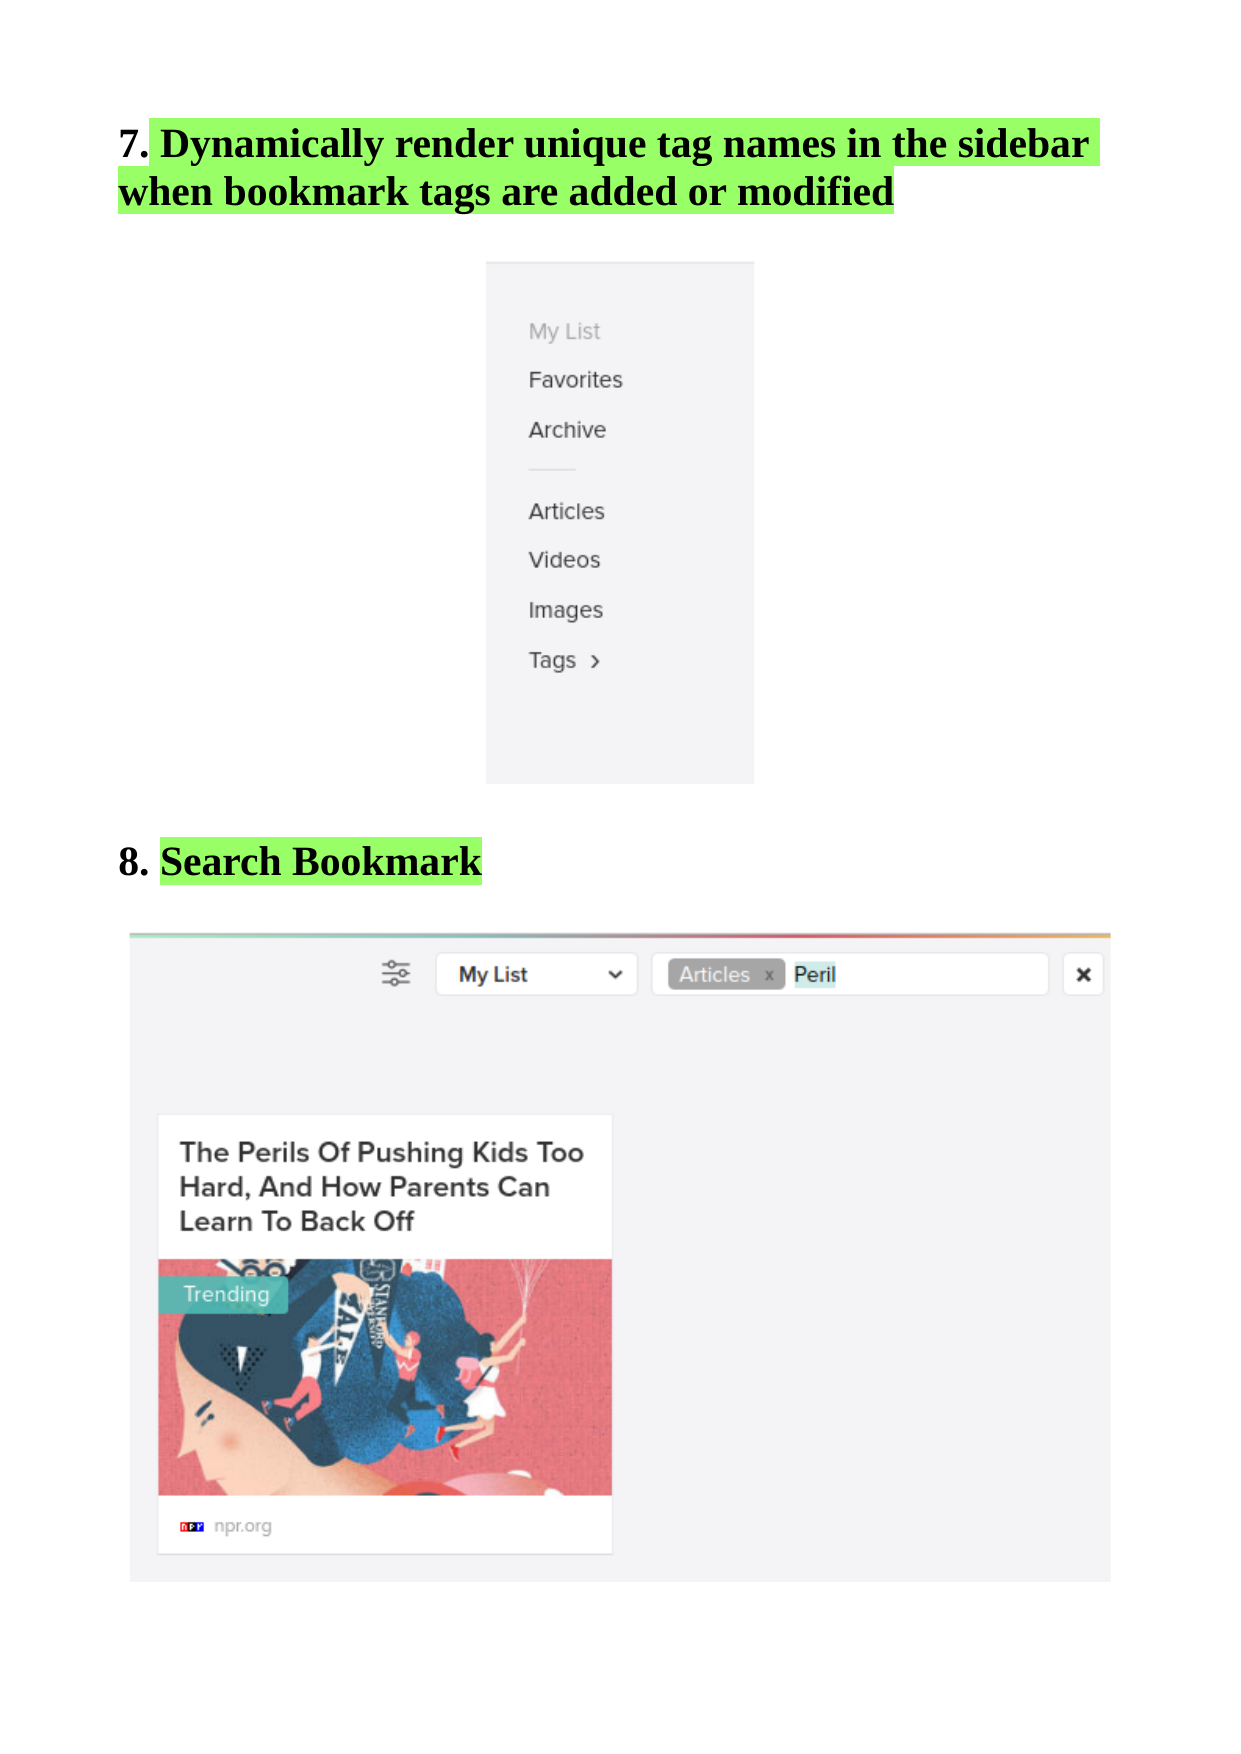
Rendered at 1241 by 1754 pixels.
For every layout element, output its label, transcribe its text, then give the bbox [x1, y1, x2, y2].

picture [485, 261, 755, 784]
text 7. Dynamically render unique tag names in the sidebar when bookmark tags are added or modified [118, 118, 1122, 214]
picture [129, 932, 1111, 1582]
text 8. Search Bookmark [118, 837, 1122, 885]
